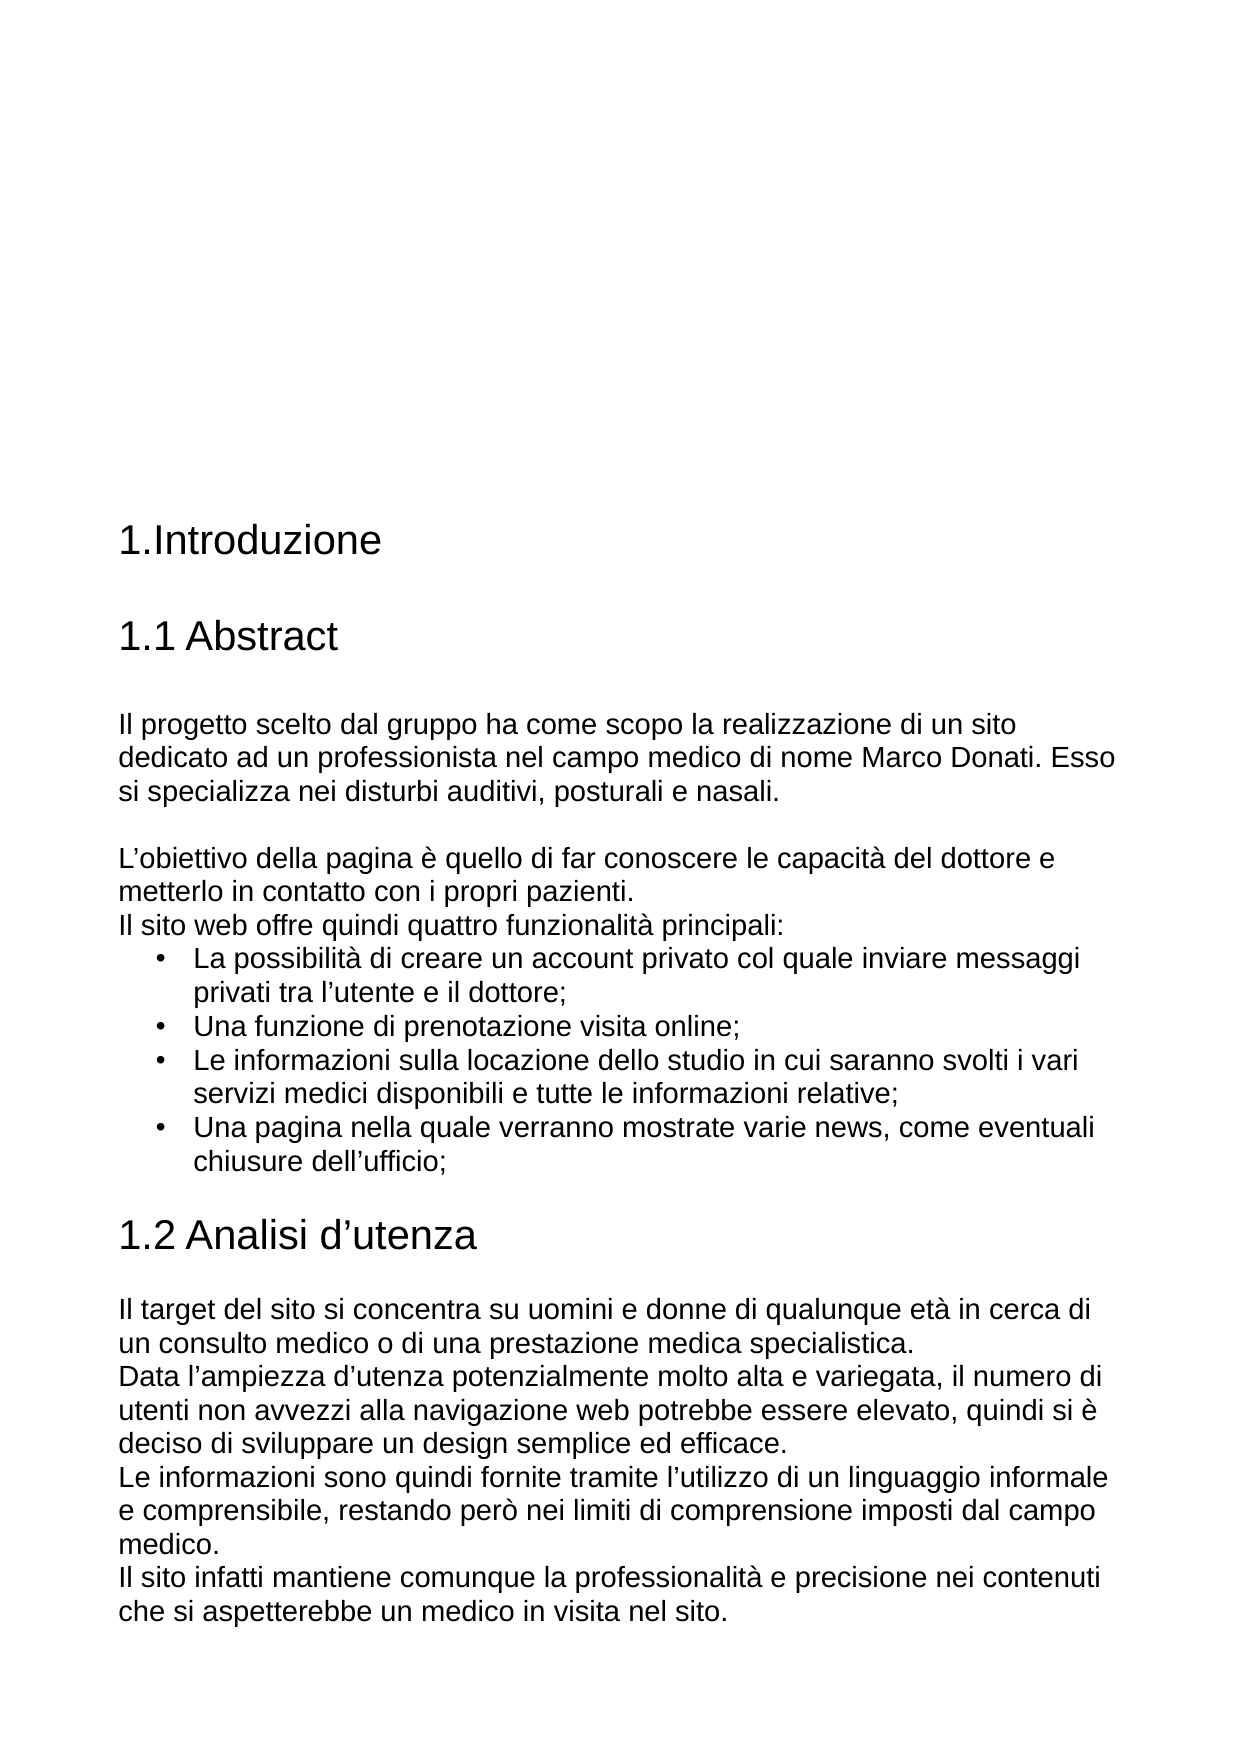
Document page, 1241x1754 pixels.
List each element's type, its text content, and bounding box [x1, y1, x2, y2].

text 1.2 Analisi d’utenza [118, 1211, 1122, 1258]
list Una funzione di prenotazione visita online; [156, 1009, 1122, 1042]
text Data l’ampiezza d’utenza potenzialmente molto alta e variegata, il numero di utenti non avvezzi alla navigazione web potrebbe essere elevato, quindi si è deciso di sviluppare un design semplice ed efficace. [118, 1359, 1122, 1460]
text L’obiettivo della pagina è quello di far conoscere le capacità del dottore e metterlo in contatto con i propri pazienti. [118, 841, 1122, 908]
text Il sito web offre quindi quattro funzionalità principali: [118, 908, 1122, 941]
text Il progetto scelto dal gruppo ha come scopo la realizzazione di un sito dedicato ad un professionista nel campo medico di nome Marco Donati. Esso si specializza nei disturbi auditivi, posturali e nasali. [118, 707, 1122, 807]
list Le informazioni sulla locazione dello studio in cui saranno svolti i vari servizi medici disponibili e tutte le informazioni relative; [156, 1042, 1122, 1110]
text 1.Introduzione [118, 515, 1122, 563]
text Il sito infatti mantiene comunque la professionalità e precisione nei contenuti che si aspetterebbe un medico in visita nel sito. [118, 1560, 1122, 1627]
list La possibilità di creare un account privato col quale inviare messaggi privati tra l’utente e il dottore; [156, 941, 1122, 1009]
list Una pagina nella quale verranno mostrate varie news, come eventuali chiusure dell’ufficio; [156, 1110, 1122, 1177]
text 1.1 Abstract [118, 611, 1122, 659]
text Le informazioni sono quindi fornite tramite l’utilizzo di un linguaggio informale e comprensibile, restando però nei limiti di comprensione imposti dal campo medico. [118, 1460, 1122, 1560]
text Il target del sito si concentra su uomini e donne di qualunque età in cerca di un consulto medico o di una prestazione medica specialistica. [118, 1292, 1122, 1359]
